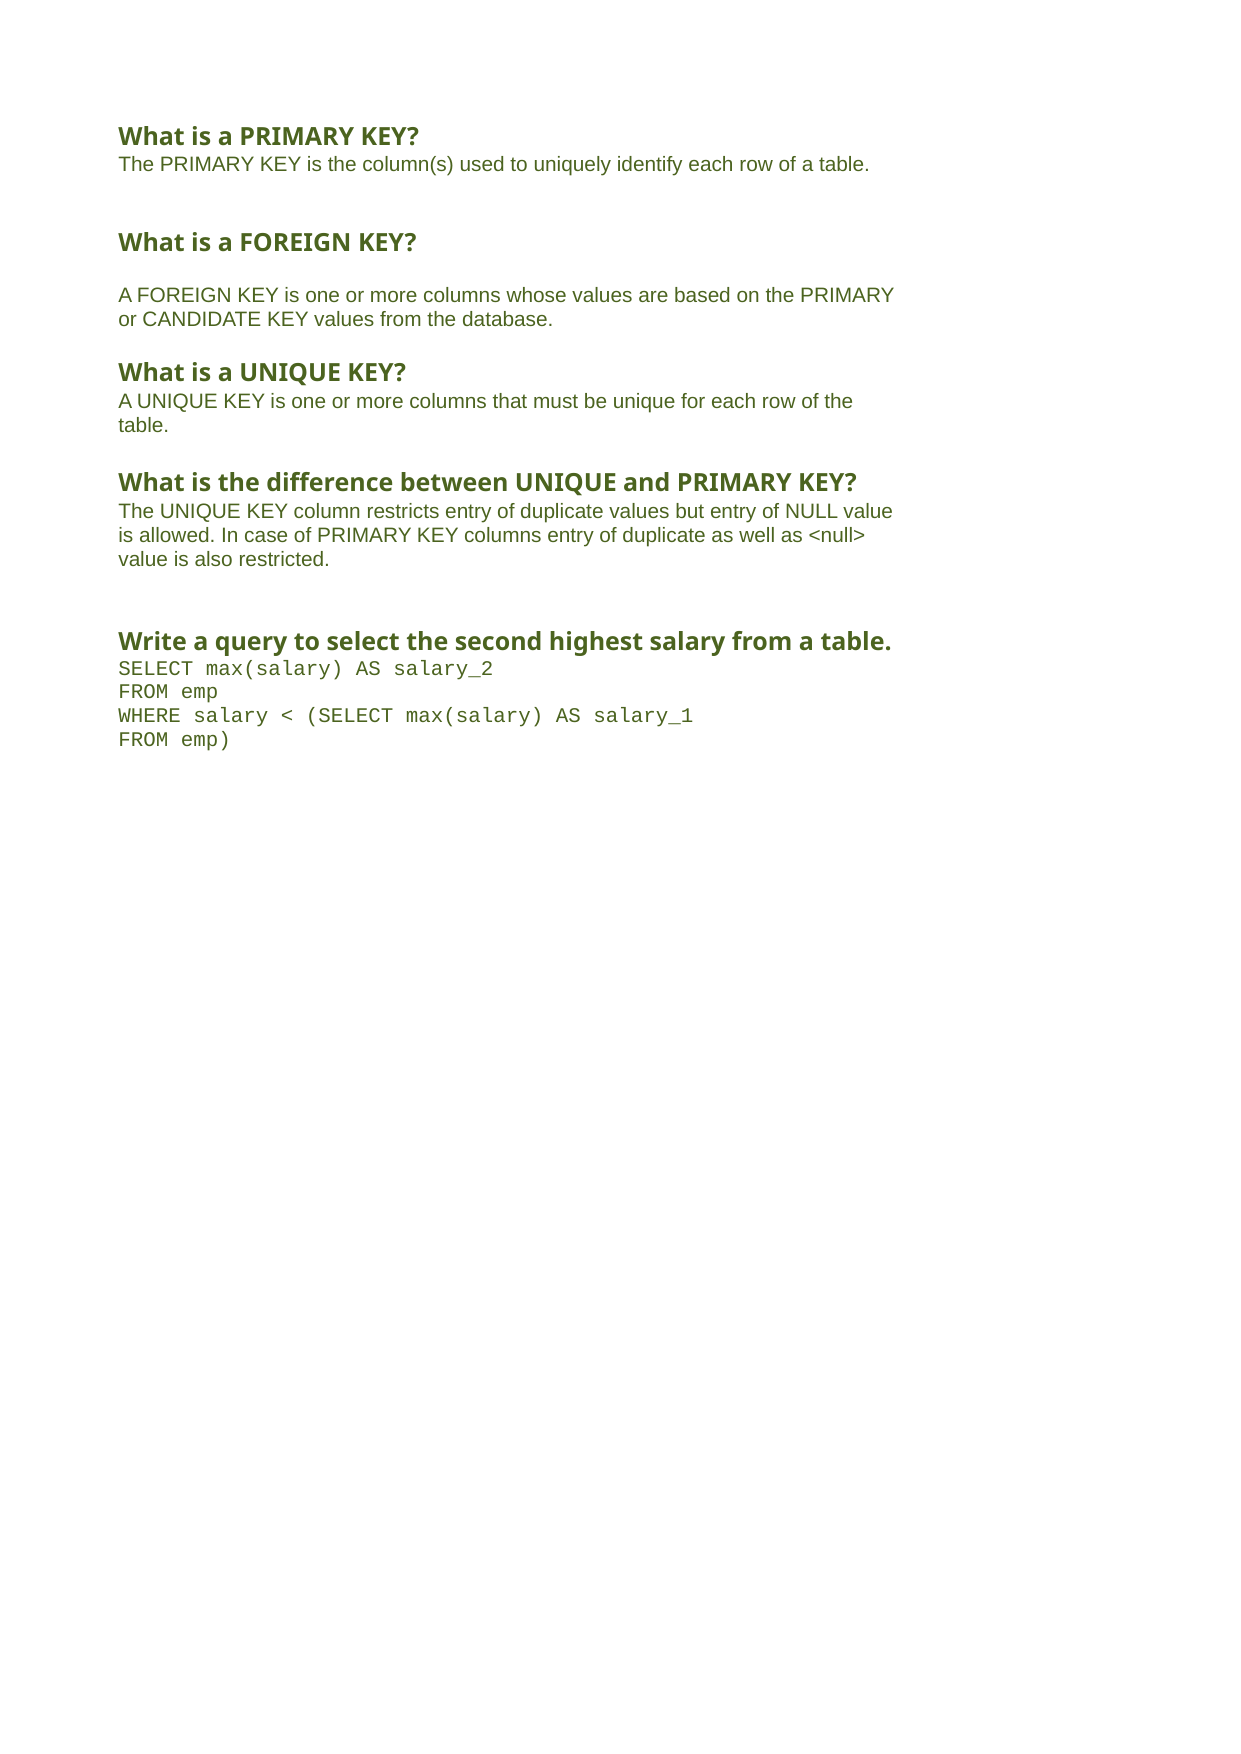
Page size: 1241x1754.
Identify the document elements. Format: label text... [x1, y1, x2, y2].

text What is the difference between UNIQUE and PRIMARY KEY? [118, 465, 1122, 499]
text FROM emp) [118, 729, 1122, 752]
text What is a UNIQUE KEY? [118, 354, 1122, 388]
text The PRIMARY KEY is the column(s) used to uniquely identify each row of a table. [118, 152, 1122, 176]
text A UNIQUE KEY is one or more columns that must be unique for each row of the [118, 388, 1122, 412]
text SELECT max(salary) AS salary_2 [118, 658, 1122, 682]
text What is a PRIMARY KEY? [118, 118, 1122, 152]
text table. [118, 412, 1122, 436]
text Write a query to select the second highest salary from a table. [118, 624, 1122, 658]
text is allowed. In case of PRIMARY KEY columns entry of duplicate as well as <null> [118, 523, 1122, 547]
text or CANDIDATE KEY values from the database. [118, 306, 1122, 330]
text What is a FOREIGN KEY? [118, 224, 1122, 258]
text A FOREIGN KEY is one or more columns whose values are based on the PRIMARY [118, 282, 1122, 306]
text value is also restricted. [118, 547, 1122, 571]
text The UNIQUE KEY column restricts entry of duplicate values but entry of NULL value [118, 499, 1122, 523]
text WHERE salary < (SELECT max(salary) AS salary_1 [118, 705, 1122, 729]
text FROM emp [118, 682, 1122, 705]
